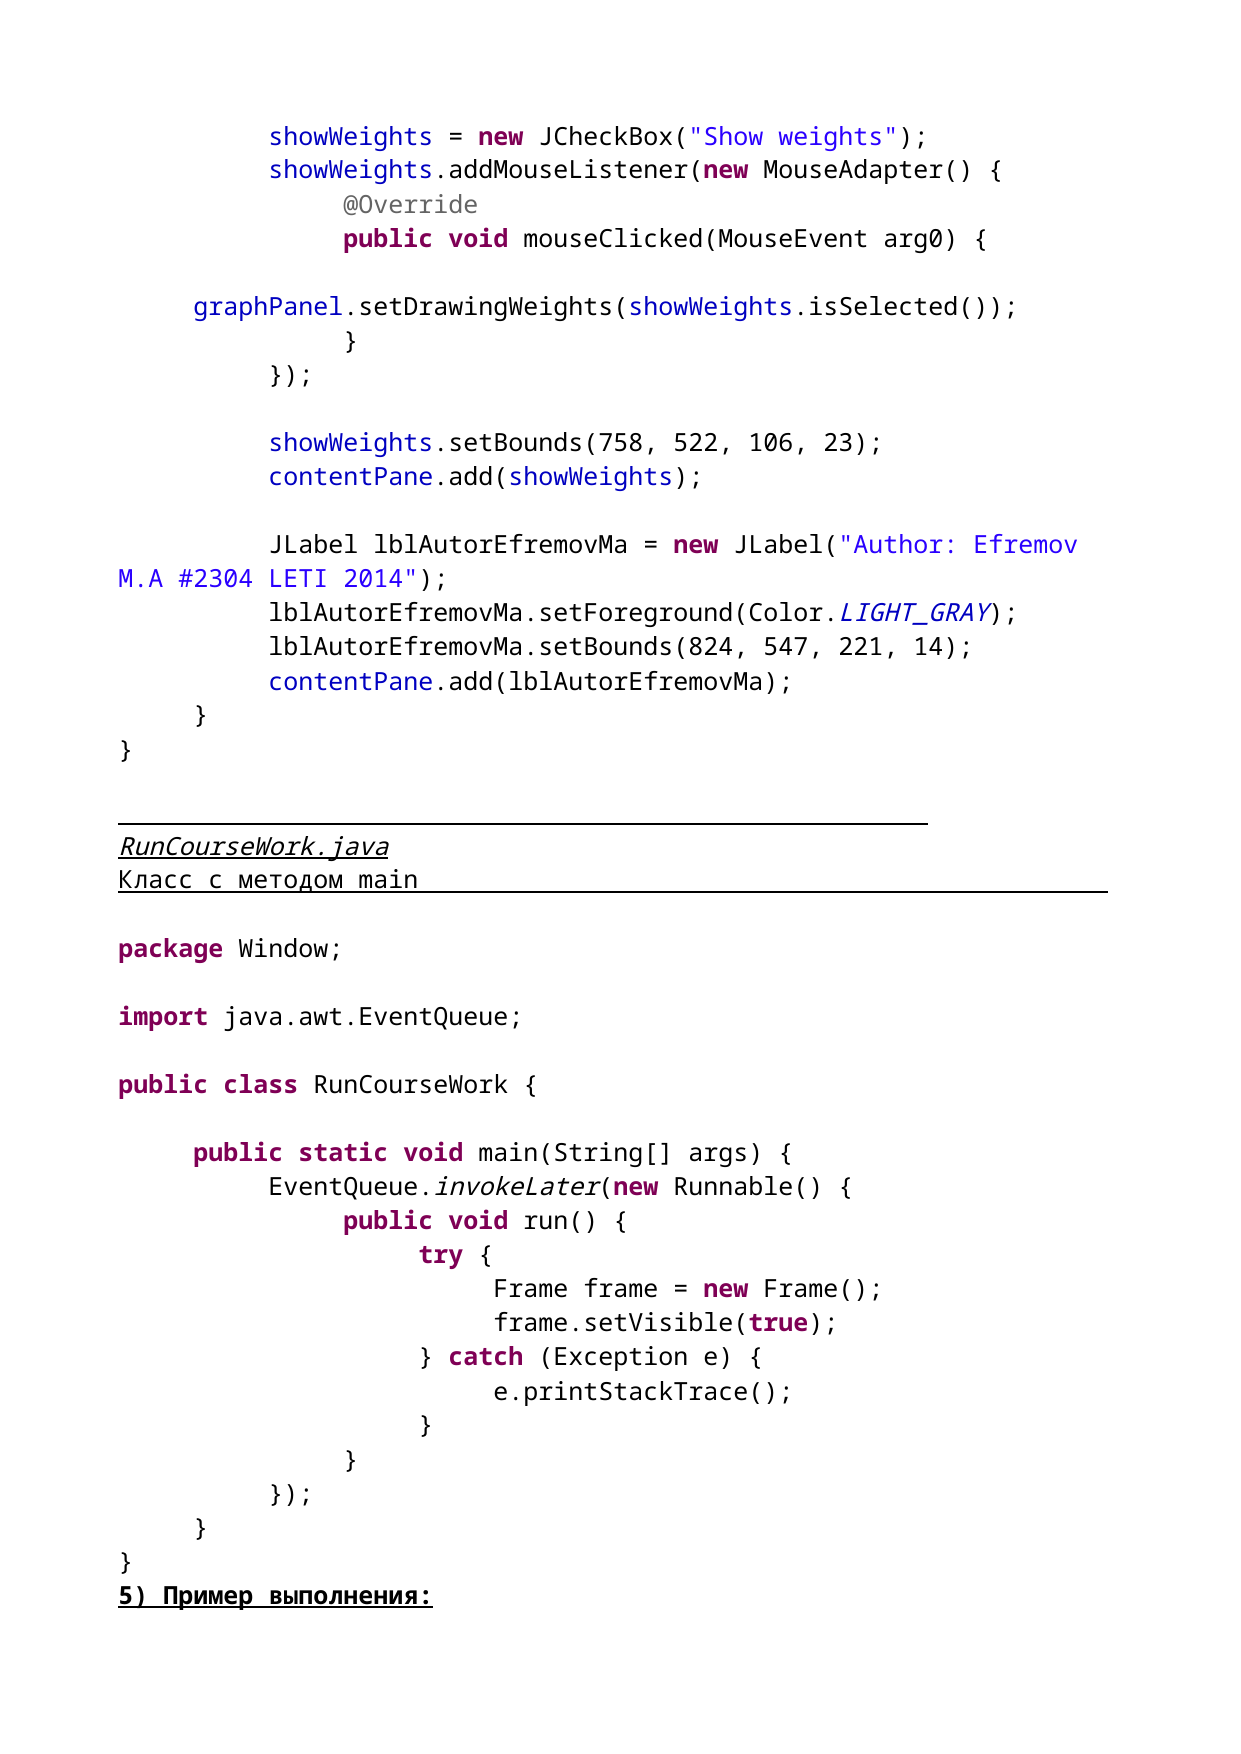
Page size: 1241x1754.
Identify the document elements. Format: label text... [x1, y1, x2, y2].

text public class RunCourseWork { [118, 1067, 1122, 1101]
text 5) Пример выполнения: [118, 1577, 1122, 1612]
text showWeights.addMouseListener(new MouseAdapter() { [118, 152, 1122, 186]
text Frame frame = new Frame(); [118, 1271, 1122, 1305]
text contentPane.add(lblAutorEfremovMa); [118, 663, 1122, 697]
text lblAutorEfremovMa.setForeground(Color.LIGHT_GRAY); [118, 595, 1122, 629]
text EventQueue.invokeLater(new Runnable() { [118, 1169, 1122, 1203]
text }); [118, 357, 1122, 391]
text public void run() { [118, 1203, 1122, 1237]
text } [118, 1543, 1122, 1577]
text graphPanel.setDrawingWeights(showWeights.isSelected()); [118, 254, 1122, 322]
text import java.awt.EventQueue; [118, 998, 1122, 1032]
text } [118, 1407, 1122, 1441]
text Класс с методом main [118, 862, 1122, 896]
text public void mouseClicked(MouseEvent arg0) { [118, 220, 1122, 254]
text @Override [118, 186, 1122, 220]
text } [118, 322, 1122, 357]
text showWeights.setBounds(758, 522, 106, 23); [118, 425, 1122, 459]
text } [118, 1509, 1122, 1543]
text RunCourseWork.java [118, 794, 1122, 862]
text package Window; [118, 930, 1122, 964]
text public static void main(String[] args) { [118, 1135, 1122, 1169]
text contentPane.add(showWeights); [118, 459, 1122, 493]
text } [118, 697, 1122, 731]
text showWeights = new JCheckBox("Show weights"); [118, 118, 1122, 152]
text } [118, 1441, 1122, 1475]
text e.printStackTrace(); [118, 1373, 1122, 1407]
text lblAutorEfremovMa.setBounds(824, 547, 221, 14); [118, 629, 1122, 663]
text }); [118, 1475, 1122, 1509]
text JLabel lblAutorEfremovMa = new JLabel("Author: Efremov M.A #2304 LETI 2014"); [118, 527, 1122, 595]
text } catch (Exception e) { [118, 1339, 1122, 1373]
text try { [118, 1237, 1122, 1271]
text } [118, 731, 1122, 765]
text frame.setVisible(true); [118, 1305, 1122, 1339]
